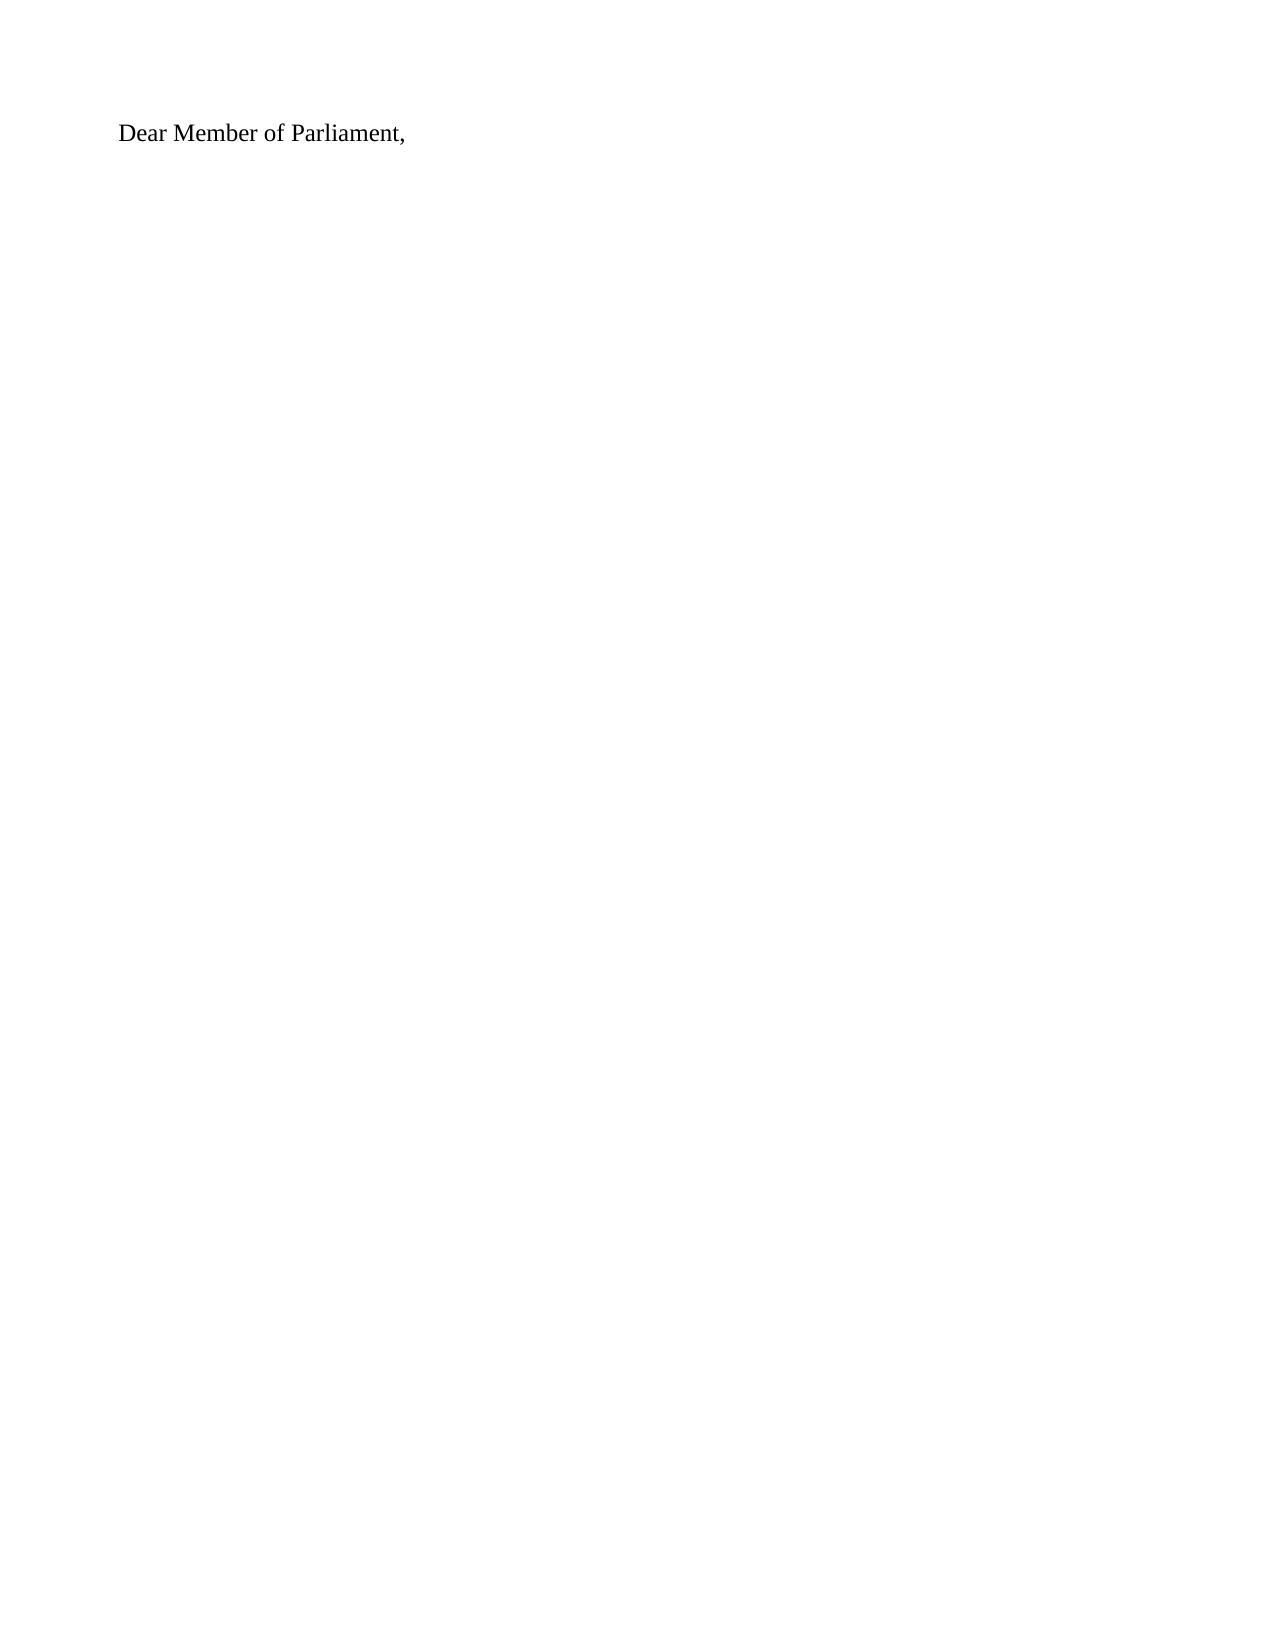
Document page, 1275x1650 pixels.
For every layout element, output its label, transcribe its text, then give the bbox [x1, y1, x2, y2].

text Dear Member of Parliament, [118, 118, 1157, 147]
